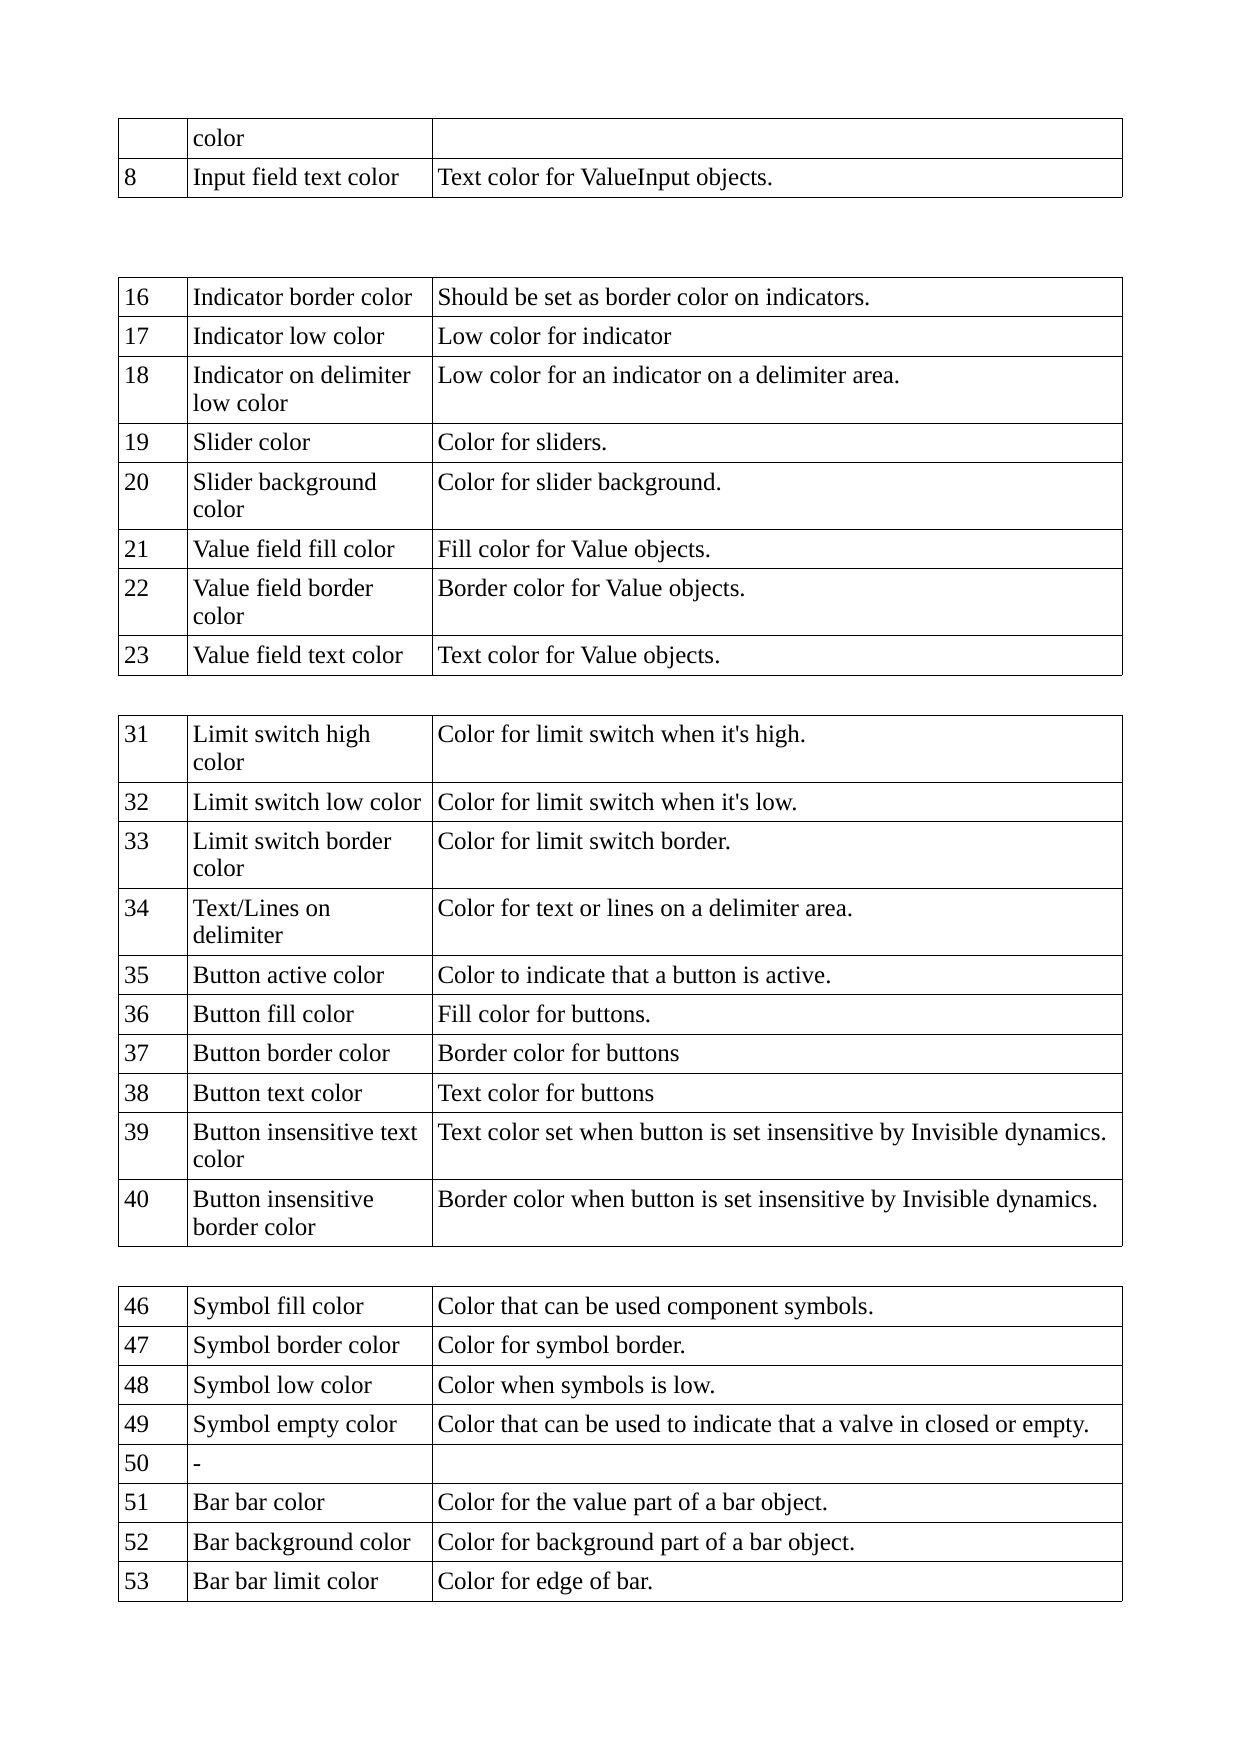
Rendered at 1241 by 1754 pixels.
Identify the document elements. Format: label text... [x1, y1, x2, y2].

table_cell Button active color [188, 956, 432, 994]
table_cell Text color for buttons [433, 1074, 1122, 1112]
table_cell Symbol empty color [188, 1405, 432, 1443]
table_cell Button insensitive text color [188, 1113, 432, 1179]
table_cell Color for limit switch border. [433, 822, 1122, 888]
table_cell Button fill color [188, 995, 432, 1033]
table_cell Limit switch low color [188, 783, 432, 821]
table_cell Border color when button is set insensitive by Invisible dynamics. [433, 1180, 1122, 1246]
table_cell 17 [119, 317, 187, 356]
table_cell [433, 119, 1122, 157]
table_cell 52 [119, 1523, 187, 1561]
table_cell 50 [119, 1445, 187, 1483]
table_cell Border color for buttons [433, 1035, 1122, 1073]
table_cell 21 [119, 530, 187, 568]
table_cell Text color for ValueInput objects. [433, 159, 1122, 197]
table_cell Color for limit switch when it's low. [433, 783, 1122, 821]
table_cell Button text color [188, 1074, 432, 1112]
table_cell Color for symbol border. [433, 1327, 1122, 1365]
table_cell Text/Lines on delimiter [188, 889, 432, 955]
table_header Limit switch high color [188, 716, 432, 782]
table_cell Value field border color [188, 569, 432, 635]
table_header 16 [119, 278, 187, 316]
table_header 31 [119, 716, 187, 782]
table_cell 19 [119, 424, 187, 462]
table_cell 33 [119, 822, 187, 888]
table_cell color [188, 119, 432, 157]
table_cell 22 [119, 569, 187, 635]
table_cell Color for sliders. [433, 424, 1122, 462]
table_cell Slider color [188, 424, 432, 462]
table_cell 8 [119, 159, 187, 197]
table_cell Indicator low color [188, 317, 432, 356]
table_cell Indicator on delimiter low color [188, 357, 432, 423]
table_cell 37 [119, 1035, 187, 1073]
table_cell Bar bar limit color [188, 1562, 432, 1601]
table_cell 53 [119, 1562, 187, 1601]
table_cell [119, 119, 187, 157]
table_cell 51 [119, 1484, 187, 1522]
table_cell Slider background color [188, 463, 432, 529]
table_cell Value field fill color [188, 530, 432, 568]
table_header 46 [119, 1287, 187, 1326]
table_cell [433, 1445, 1122, 1483]
table_cell 39 [119, 1113, 187, 1179]
table_cell Color for text or lines on a delimiter area. [433, 889, 1122, 955]
table_header Indicator border color [188, 278, 432, 316]
table_cell Bar bar color [188, 1484, 432, 1522]
table_header Color that can be used component symbols. [433, 1287, 1122, 1326]
table_cell 20 [119, 463, 187, 529]
table_cell Text color set when button is set insensitive by Invisible dynamics. [433, 1113, 1122, 1179]
table_header Should be set as border color on indicators. [433, 278, 1122, 316]
table_cell Text color for Value objects. [433, 636, 1122, 674]
table_cell Symbol low color [188, 1366, 432, 1404]
table_cell Bar background color [188, 1523, 432, 1561]
table_cell Input field text color [188, 159, 432, 197]
table_cell Limit switch border color [188, 822, 432, 888]
table_cell 35 [119, 956, 187, 994]
table_cell 40 [119, 1180, 187, 1246]
table_cell Button border color [188, 1035, 432, 1073]
table_cell Fill color for Value objects. [433, 530, 1122, 568]
table_cell 47 [119, 1327, 187, 1365]
table_cell 23 [119, 636, 187, 674]
table_cell 49 [119, 1405, 187, 1443]
table_cell Color when symbols is low. [433, 1366, 1122, 1404]
table_cell 38 [119, 1074, 187, 1112]
table_cell Button insensitive border color [188, 1180, 432, 1246]
table_cell - [188, 1445, 432, 1483]
table_cell Border color for Value objects. [433, 569, 1122, 635]
table_cell 18 [119, 357, 187, 423]
table_cell Color for slider background. [433, 463, 1122, 529]
table_cell 48 [119, 1366, 187, 1404]
table_cell 32 [119, 783, 187, 821]
table_cell Low color for indicator [433, 317, 1122, 356]
table_cell Value field text color [188, 636, 432, 674]
table_cell Low color for an indicator on a delimiter area. [433, 357, 1122, 423]
table_cell Fill color for buttons. [433, 995, 1122, 1033]
table_cell Color for the value part of a bar object. [433, 1484, 1122, 1522]
table_header Symbol fill color [188, 1287, 432, 1326]
table_header Color for limit switch when it's high. [433, 716, 1122, 782]
table_cell Color for edge of bar. [433, 1562, 1122, 1601]
table_cell Symbol border color [188, 1327, 432, 1365]
table_cell Color to indicate that a button is active. [433, 956, 1122, 994]
table_cell Color that can be used to indicate that a valve in closed or empty. [433, 1405, 1122, 1443]
table_cell 34 [119, 889, 187, 955]
table_cell Color for background part of a bar object. [433, 1523, 1122, 1561]
table_cell 36 [119, 995, 187, 1033]
